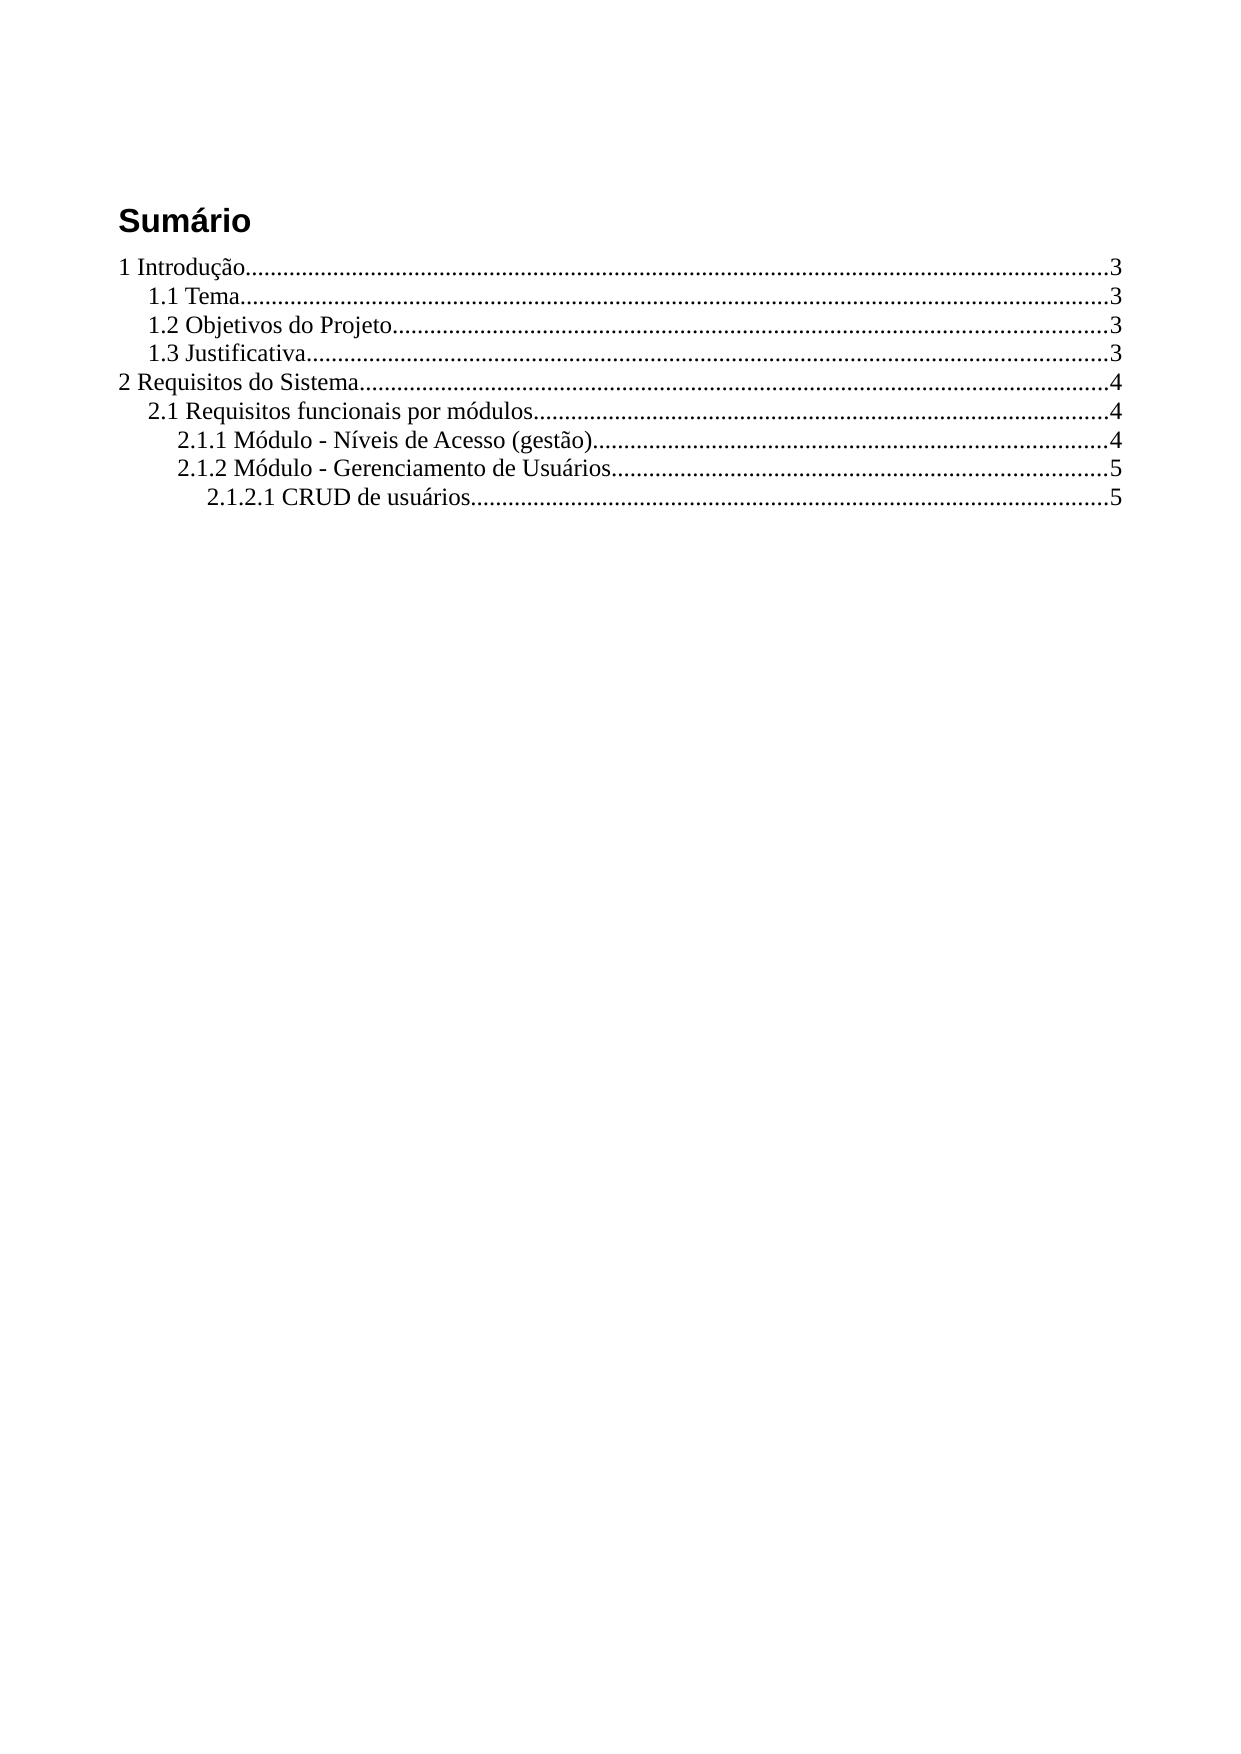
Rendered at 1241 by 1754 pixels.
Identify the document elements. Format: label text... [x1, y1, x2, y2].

text 2.1.2.1 CRUD de usuários 5 [207, 482, 1122, 511]
text 2 Requisitos do Sistema 4 [118, 367, 1122, 396]
text 2.1.1 Módulo - Níveis de Acesso (gestão) 4 [177, 425, 1122, 453]
text 2.1.2 Módulo - Gerenciamento de Usuários 5 [177, 453, 1122, 482]
text 1.1 Tema 3 [148, 281, 1122, 310]
text 1.3 Justificativa 3 [148, 338, 1122, 367]
subtitle Sumário [118, 201, 1122, 240]
text 1.2 Objetivos do Projeto 3 [148, 310, 1122, 338]
text 1 Introdução 3 [118, 252, 1122, 281]
text 2.1 Requisitos funcionais por módulos 4 [148, 396, 1122, 425]
